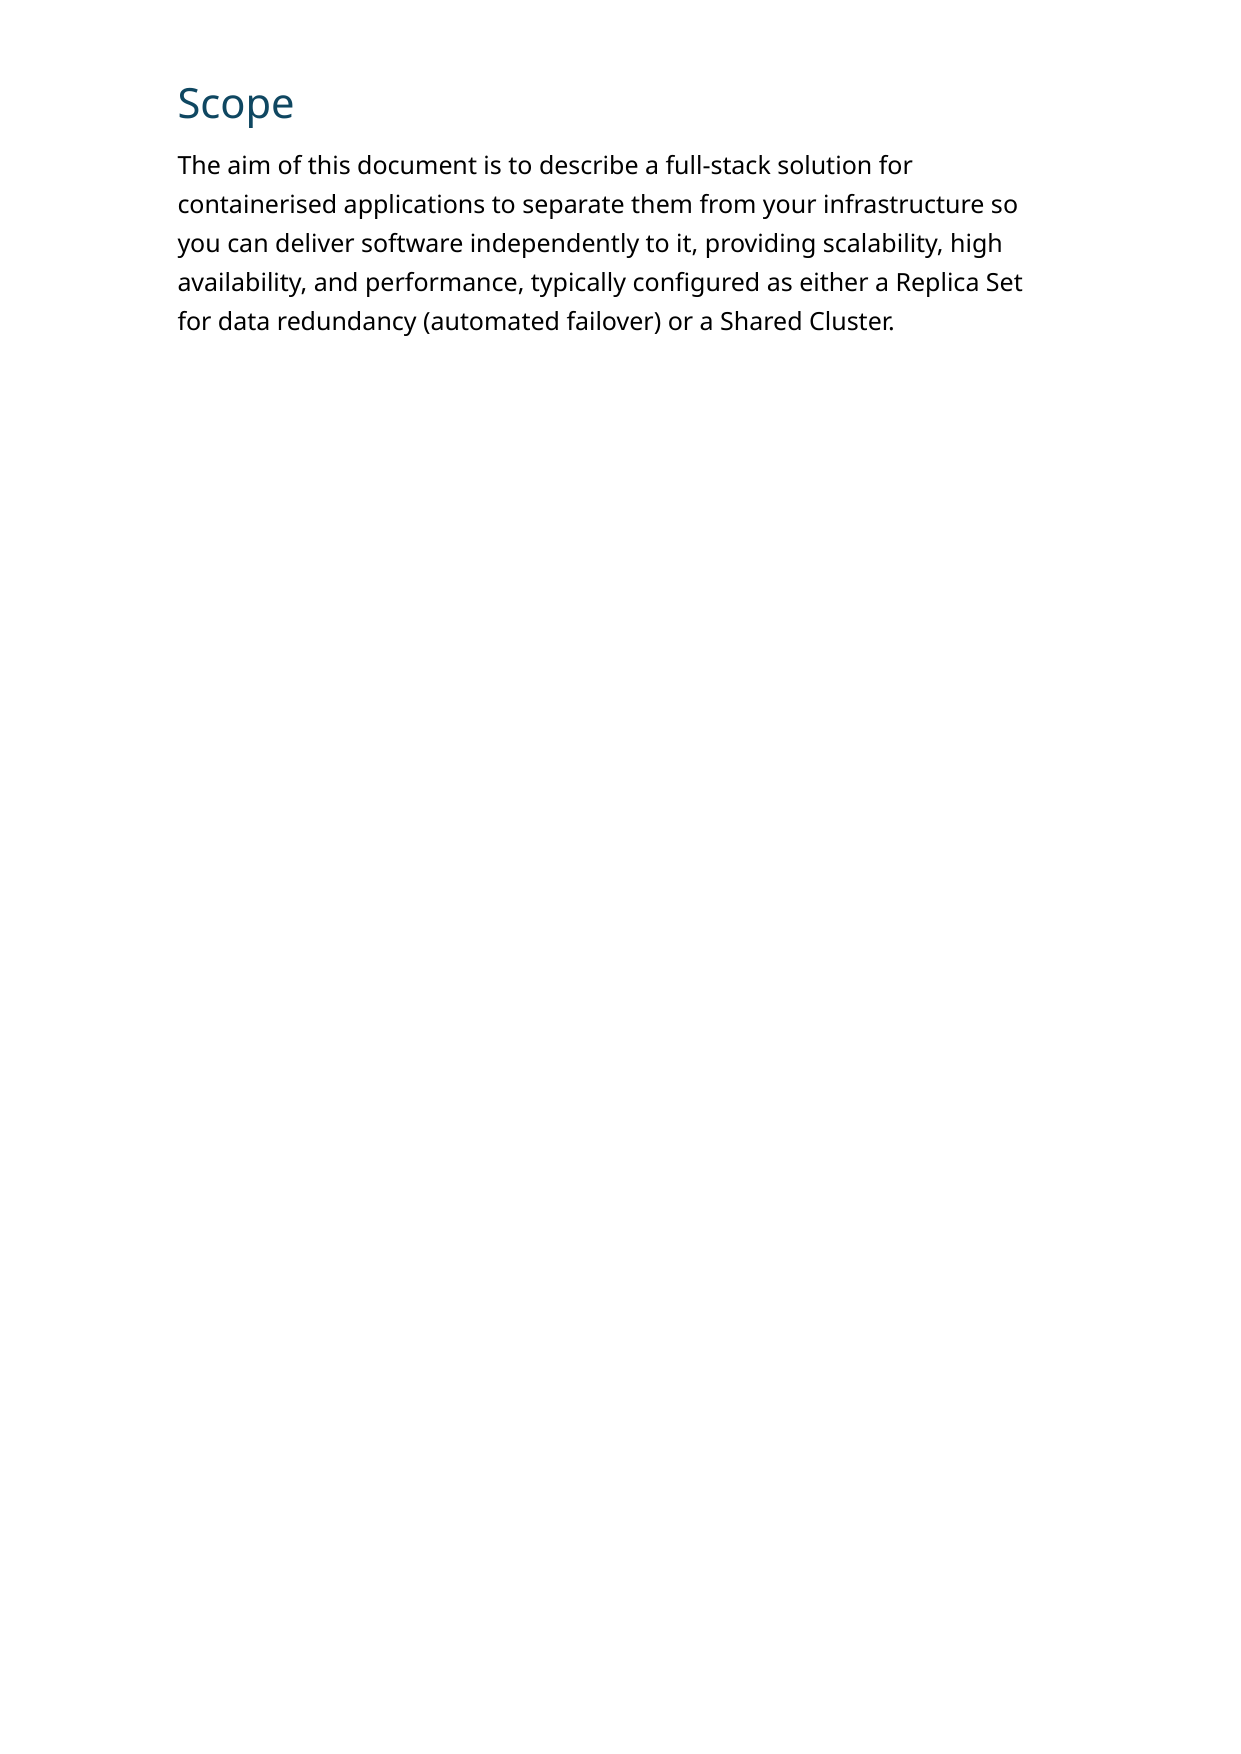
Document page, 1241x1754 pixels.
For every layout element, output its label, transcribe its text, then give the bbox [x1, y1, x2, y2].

text The aim of this document is to describe a full-stack solution for containerised applications to separate them from your infrastructure so you can deliver software independently to it, providing scalability, high availability, and performance, typically configured as either a Replica Set for data redundancy (automated failover) or a Shared Cluster. [177, 147, 1063, 338]
subtitle Scope [177, 74, 1063, 131]
